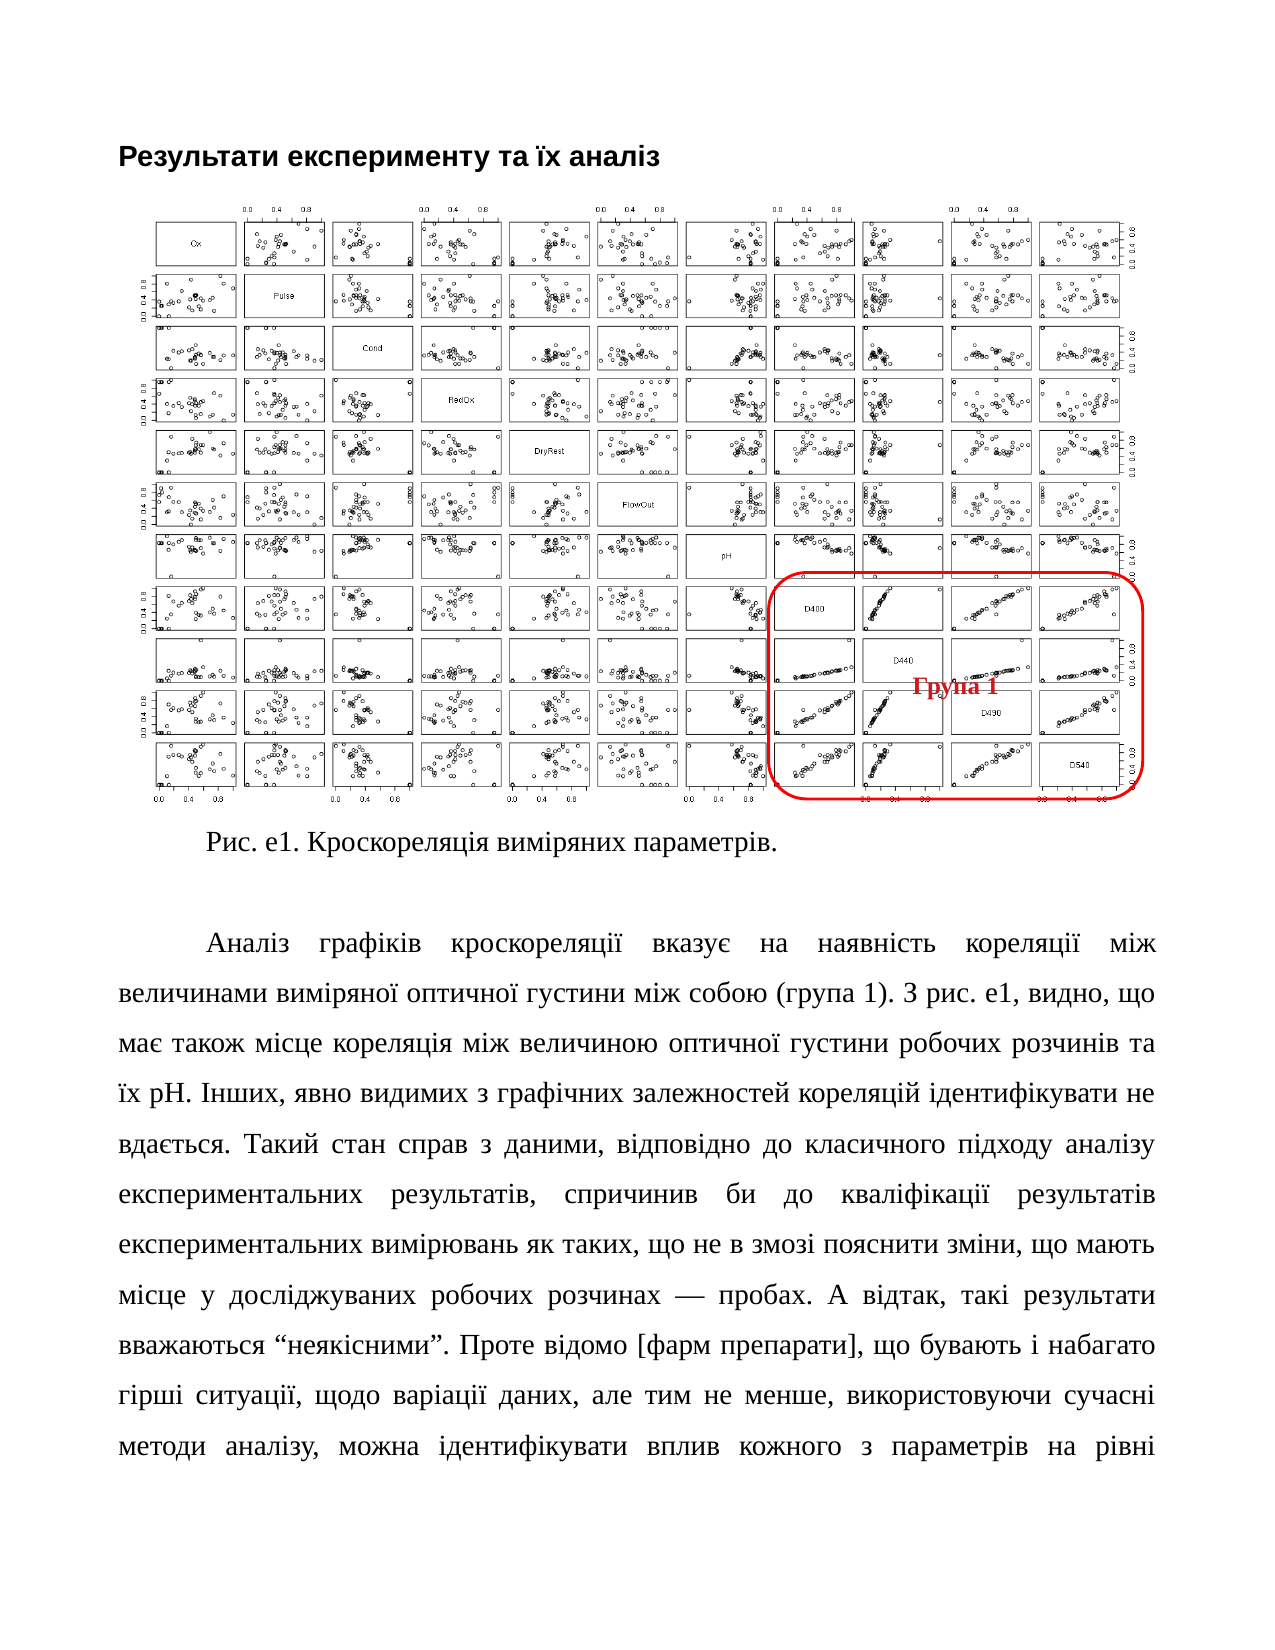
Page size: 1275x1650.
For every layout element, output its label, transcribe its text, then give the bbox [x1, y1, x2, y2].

subtitle Результати експерименту та їх аналіз [118, 139, 1157, 172]
picture [118, 185, 1157, 824]
text Рис. е1. Кроскореляція виміряних параметрів. [118, 824, 1157, 858]
text Аналіз графіків кроскореляції вказує на наявність кореляції між величинами виміряної оптичної густини між собою (група 1). З рис. е1, видно, що має також місце кореляція між величиною оптичної густини робочих розчинів та їх рН. Інших, явно видимих з графічних залежностей кореляцій ідентифікувати не вдається. Такий стан справ з даними, відповідно до класичного підходу аналізу експериментальних результатів, спричинив би до кваліфікації результатів експериментальних вимірювань як таких, що не в змозі пояснити зміни, що мають місце у досліджуваних робочих розчинах — пробах. А відтак, такі результати вважаються “неякісними”. Проте відомо [фарм препарати], що бувають і набагато гірші ситуації, щодо варіації даних, але тим не менше, використовуючи сучасні методи аналізу, можна ідентифікувати вплив кожного з параметрів на рівні [118, 925, 1157, 1461]
